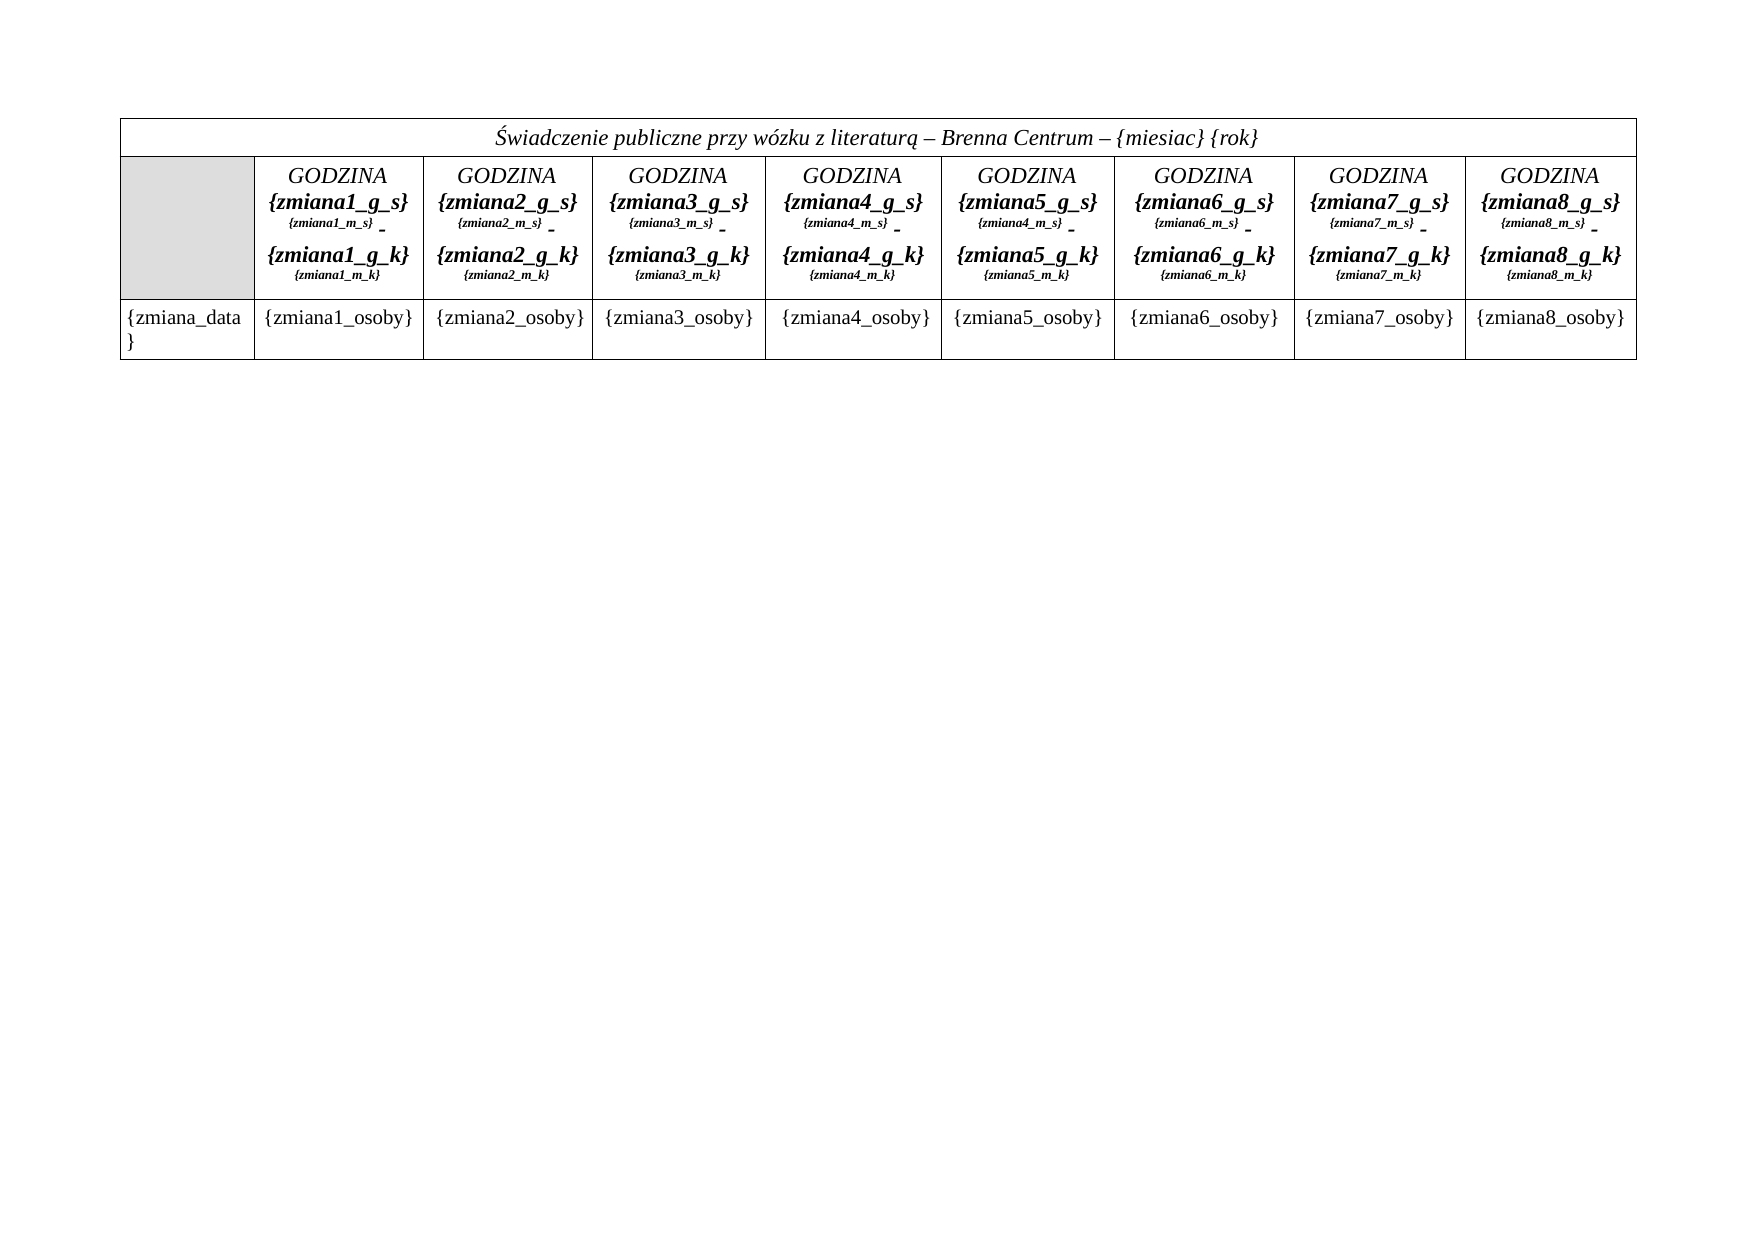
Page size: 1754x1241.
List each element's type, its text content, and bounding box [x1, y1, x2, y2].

table_cell {zmiana6_osoby} [1115, 300, 1294, 359]
table_cell {zmiana5_osoby} [942, 300, 1114, 359]
table_cell {zmiana2_osoby} [424, 300, 592, 359]
table_cell GODZINA {zmiana3_g_s}{zmiana3_m_s} - {zmiana3_g_k}{zmiana3_m_k} [593, 157, 765, 299]
table_cell {zmiana3_osoby} [593, 300, 765, 359]
table_cell {zmiana8_osoby} [1466, 300, 1636, 359]
table_cell [121, 157, 254, 299]
table_cell {zmiana_data} [121, 300, 254, 359]
table_cell GODZINA {zmiana6_g_s}{zmiana6_m_s} - {zmiana6_g_k}{zmiana6_m_k} [1115, 157, 1294, 299]
table_cell GODZINA {zmiana1_g_s}{zmiana1_m_s} - {zmiana1_g_k}{zmiana1_m_k} [255, 157, 423, 299]
table_cell GODZINA {zmiana2_g_s}{zmiana2_m_s} - {zmiana2_g_k}{zmiana2_m_k} [424, 157, 592, 299]
table_cell {zmiana4_osoby} [766, 300, 941, 359]
table_cell {zmiana7_osoby} [1295, 300, 1465, 359]
table_cell {zmiana1_osoby} [255, 300, 423, 359]
table_cell GODZINA {zmiana7_g_s}{zmiana7_m_s} - {zmiana7_g_k}{zmiana7_m_k} [1295, 157, 1465, 299]
table_cell GODZINA {zmiana4_g_s}{zmiana4_m_s} - {zmiana4_g_k}{zmiana4_m_k} [766, 157, 941, 299]
table_cell GODZINA {zmiana5_g_s}{zmiana4_m_s} - {zmiana5_g_k}{zmiana5_m_k} [942, 157, 1114, 299]
table_header Świadczenie publiczne przy wózku z literaturą – Brenna Centrum – {miesiac} {rok} [121, 119, 1636, 156]
table_cell GODZINA {zmiana8_g_s}{zmiana8_m_s} - {zmiana8_g_k}{zmiana8_m_k} [1466, 157, 1636, 299]
